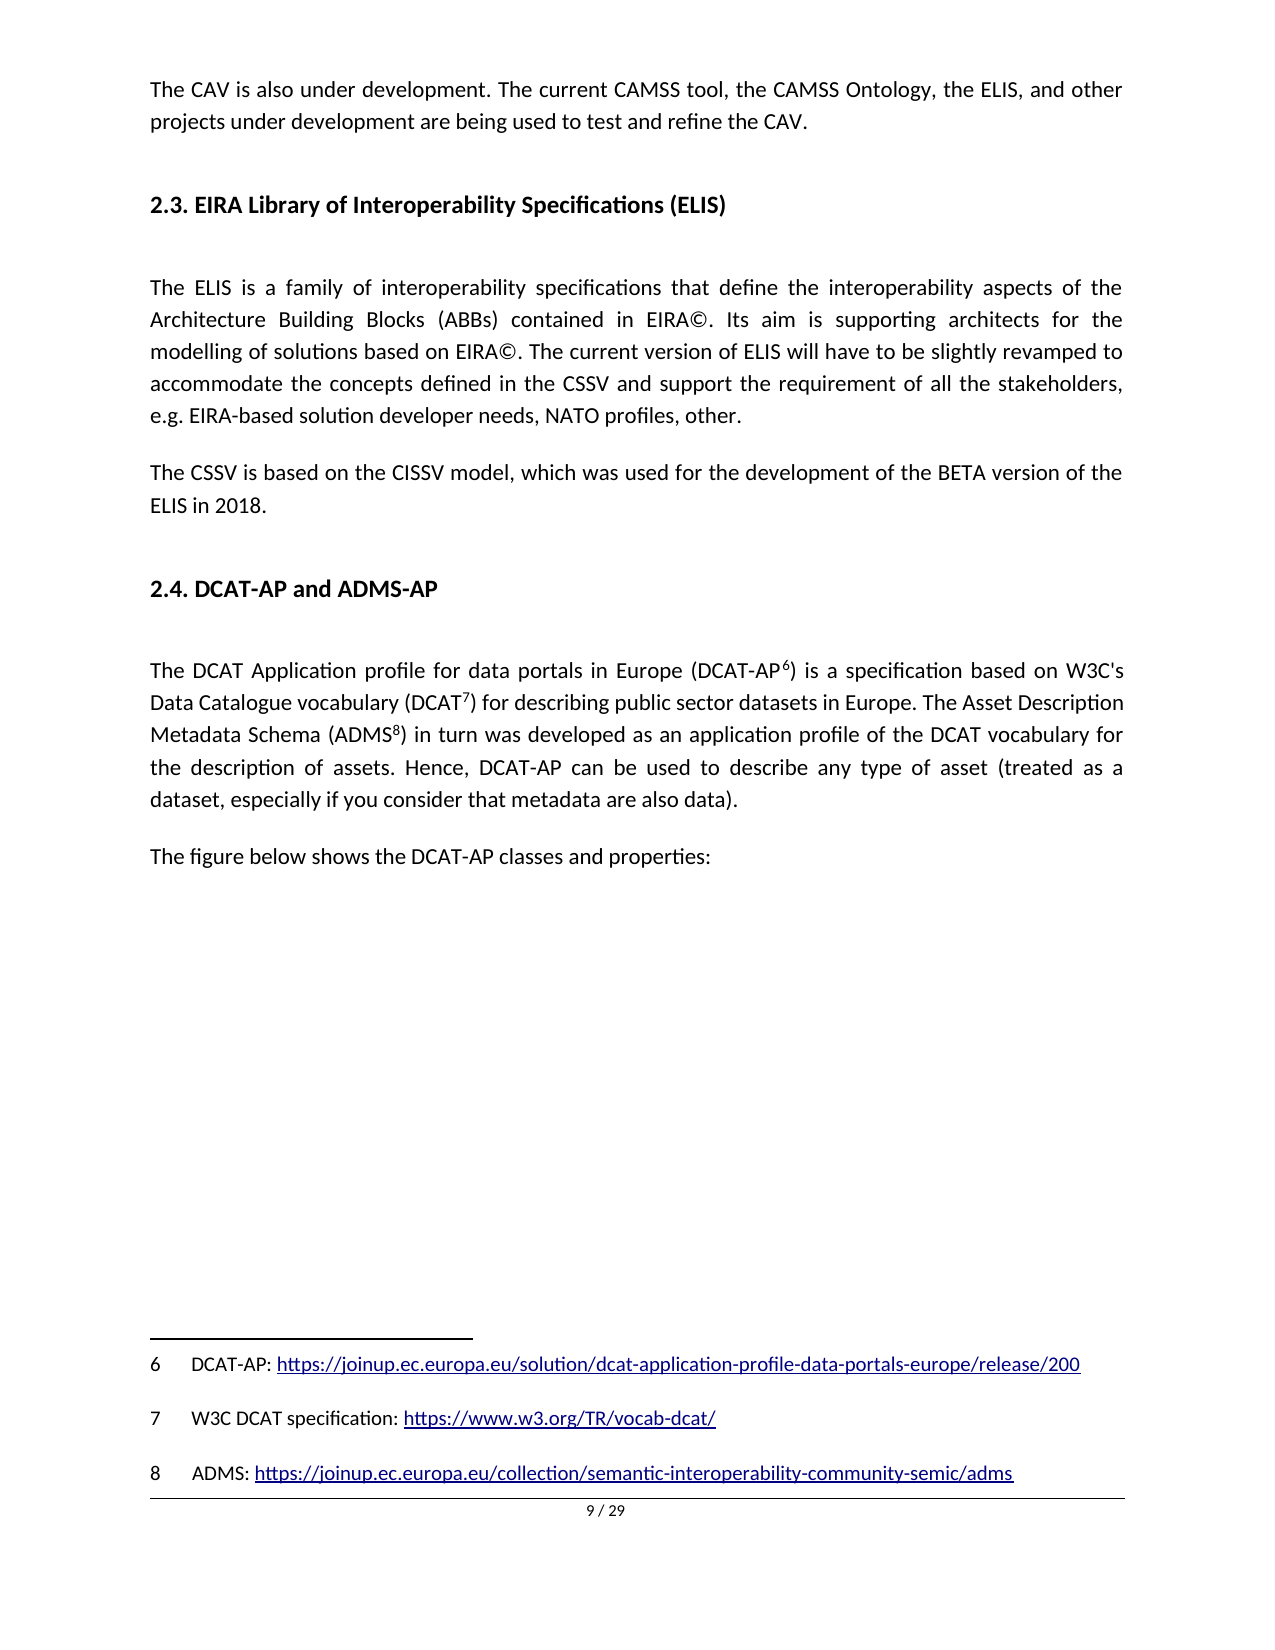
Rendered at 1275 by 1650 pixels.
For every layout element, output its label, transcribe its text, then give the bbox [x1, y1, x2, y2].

subtitle DCAT-AP and ADMS-AP [150, 573, 1125, 603]
text The figure below shows the DCAT-AP classes and properties: [150, 842, 1125, 870]
text The ELIS is a family of interoperability specifications that define the interoperability aspects of the Architecture Building Blocks (ABBs) contained in EIRA©. Its aim is supporting architects for the modelling of solutions based on EIRA©. The current version of ELIS will have to be slightly revamped to accommodate the concepts defined in the CSSV and support the requirement of all the stakeholders, e.g. EIRA-based solution developer needs, NATO profiles, other. [150, 273, 1125, 429]
text ADMS: https://joinup.ec.europa.eu/collection/semantic-interoperability-community-semic/adms [150, 1460, 1125, 1485]
text The CAV is also under development. The current CAMSS tool, the CAMSS Ontology, the ELIS, and other projects under development are being used to test and refine the CAV. [150, 75, 1125, 135]
text W3C DCAT specification: https://www.w3.org/TR/vocab-dcat/ [150, 1406, 1125, 1431]
text The DCAT Application profile for data portals in Europe (DCAT-AP) is a specification based on W3C's Data Catalogue vocabulary (DCAT) for describing public sector datasets in Europe. The Asset Description Metadata Schema (ADMS) in turn was developed as an application profile of the DCAT vocabulary for the description of assets. Hence, DCAT-AP can be used to describe any type of asset (treated as a dataset, especially if you consider that metadata are also data). [150, 656, 1125, 813]
text The CSSV is based on the CISSV model, which was used for the development of the BETA version of the ELIS in 2018. [150, 458, 1125, 519]
subtitle EIRA Library of Interoperability Specifications (ELIS) [150, 189, 1125, 220]
text DCAT-AP: https://joinup.ec.europa.eu/solution/dcat-application-profile-data-portals-europe/release/200 [150, 1351, 1125, 1377]
